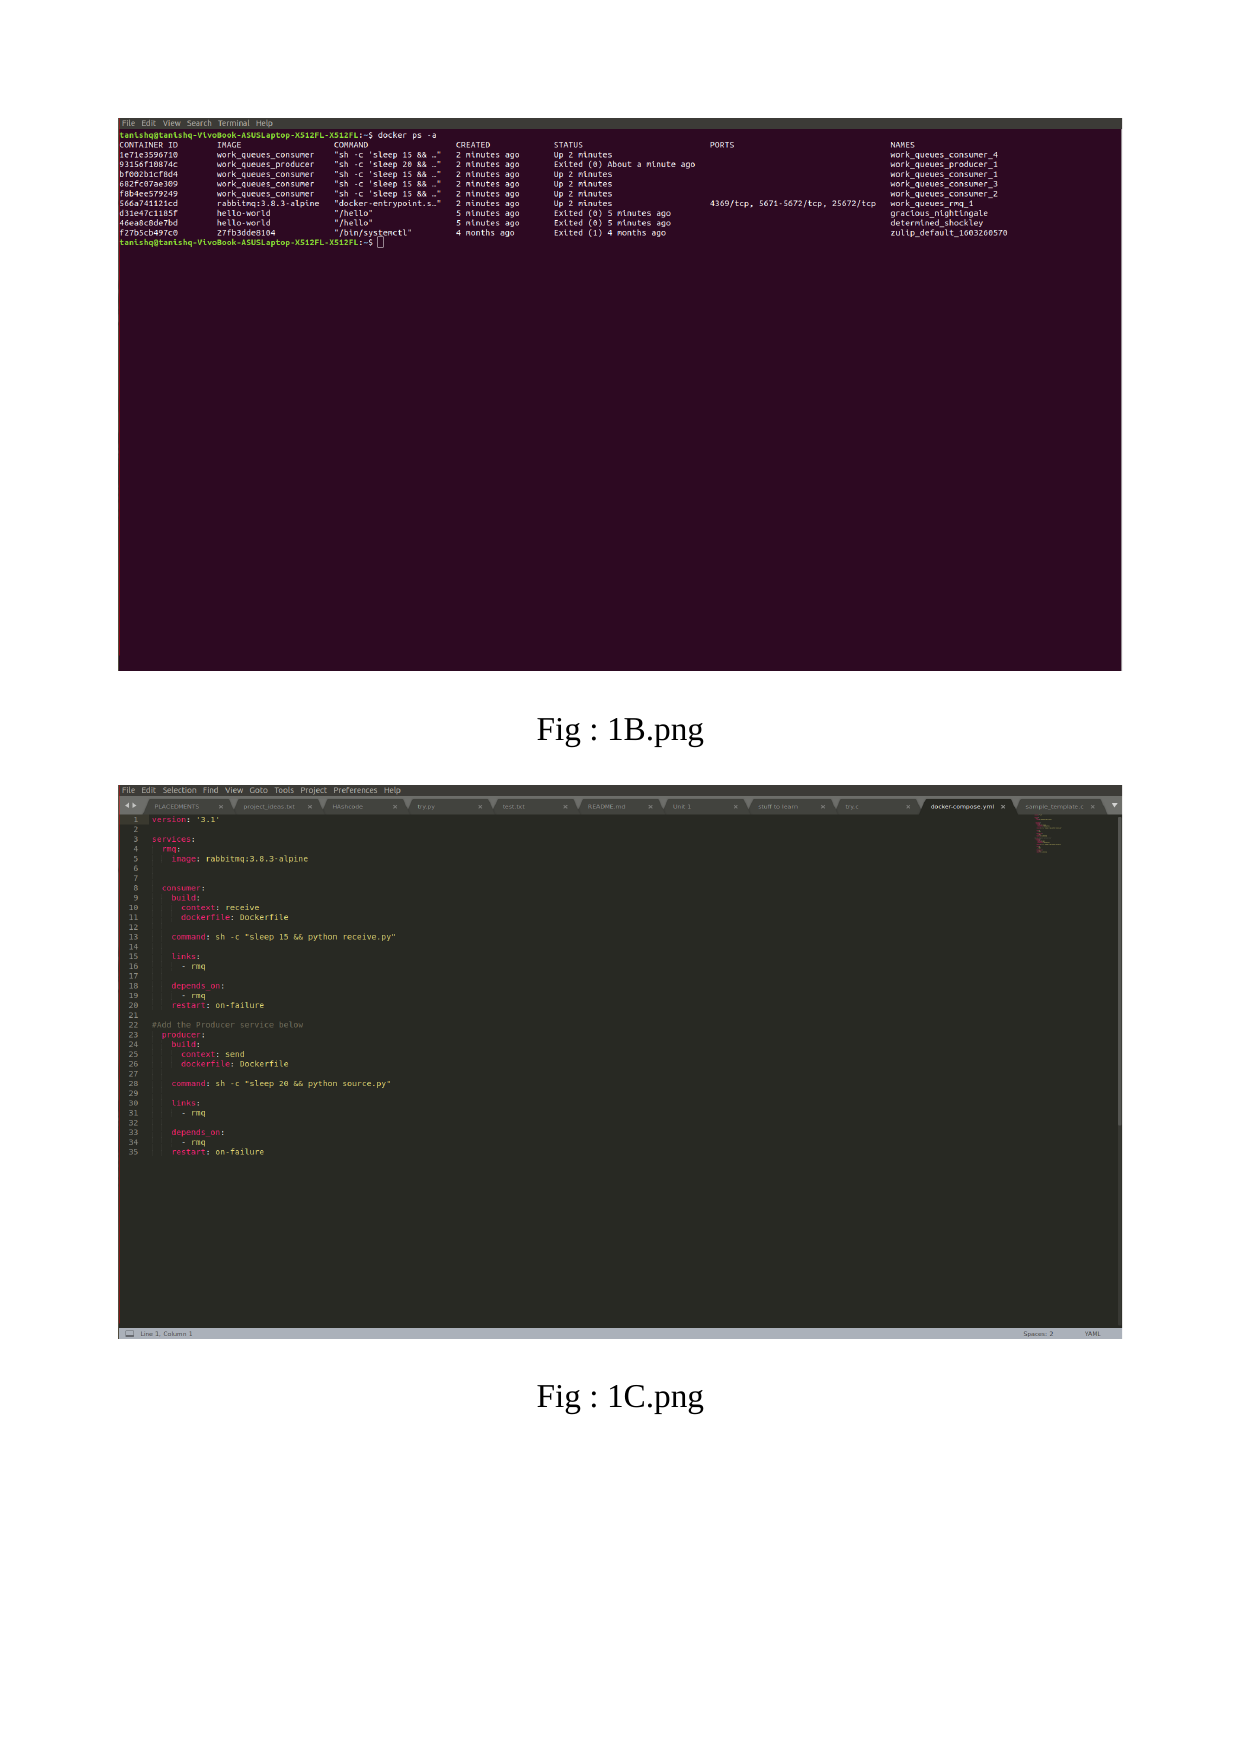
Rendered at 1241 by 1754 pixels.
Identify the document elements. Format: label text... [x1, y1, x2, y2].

picture [118, 785, 1123, 1339]
text Fig : 1B.png [118, 709, 1122, 747]
picture [118, 118, 1123, 671]
text Fig : 1C.png [118, 1377, 1122, 1415]
